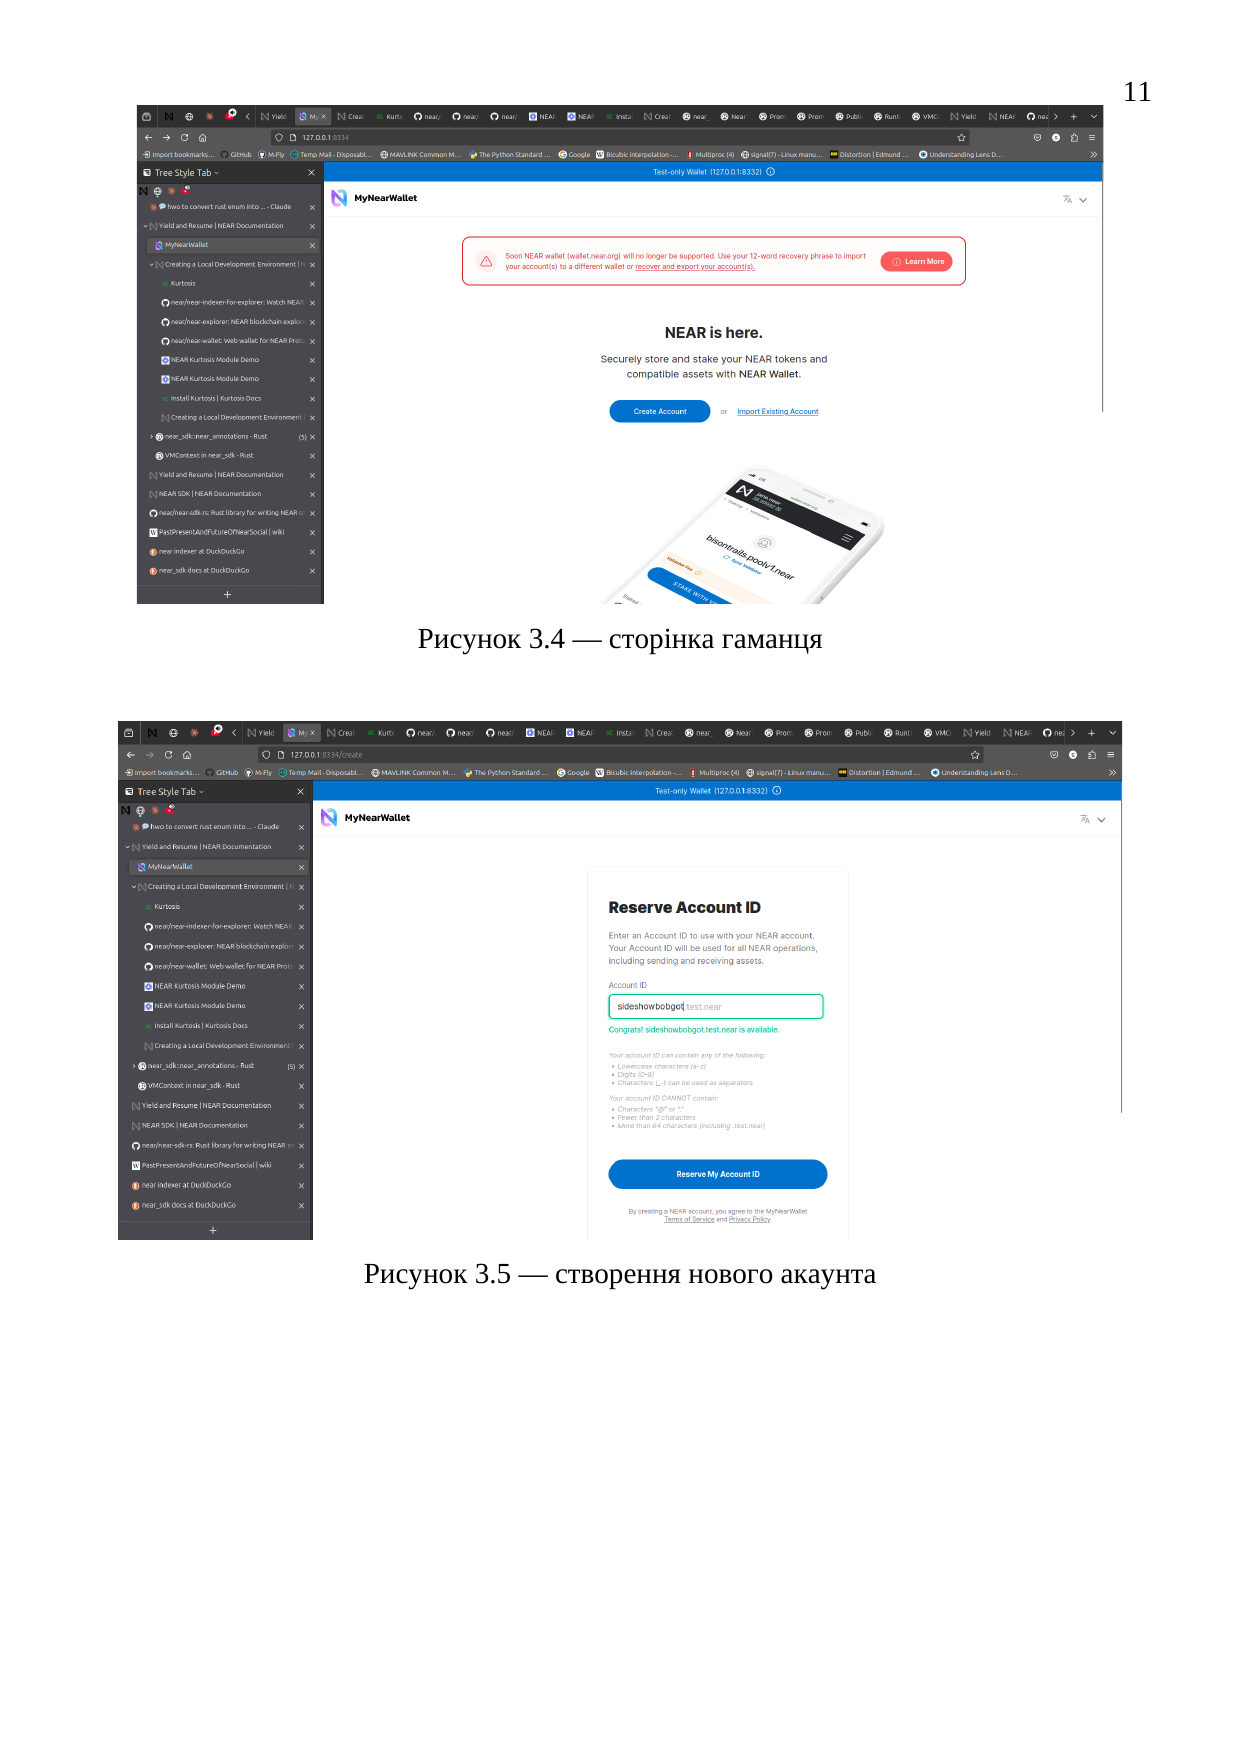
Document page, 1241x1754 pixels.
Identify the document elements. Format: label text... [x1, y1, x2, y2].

text Рисунок 3.5 — створення нового акаунта [118, 1240, 1122, 1290]
text Рисунок 3.4 — сторінка гаманця [137, 604, 1103, 654]
picture [118, 721, 1123, 1240]
picture [136, 105, 1104, 604]
